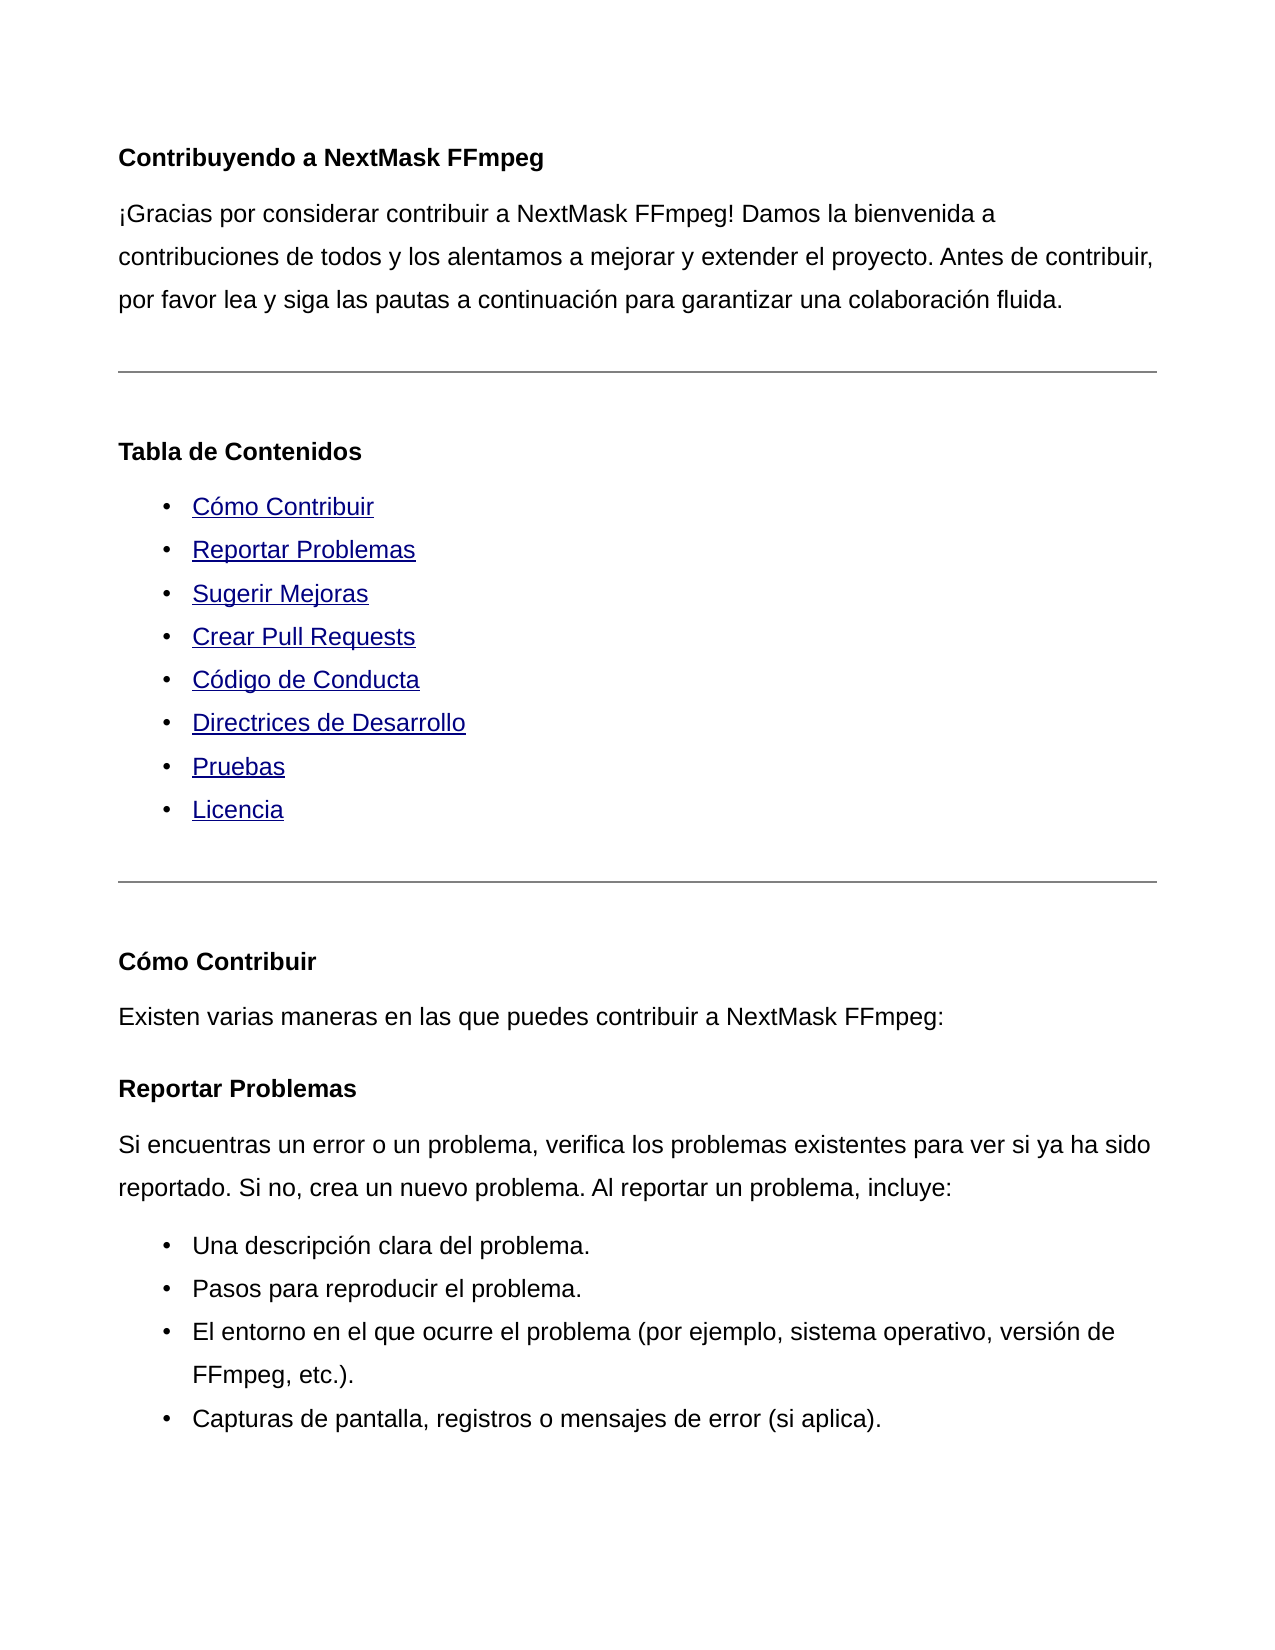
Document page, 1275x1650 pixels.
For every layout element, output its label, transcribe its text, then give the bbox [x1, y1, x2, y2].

list Reportar Problemas [162, 535, 1157, 564]
text ¡Gracias por considerar contribuir a NextMask FFmpeg! Damos la bienvenida a contribuciones de todos y los alentamos a mejorar y extender el proyecto. Antes de contribuir, por favor lea y siga las pautas a continuación para garantizar una colaboración fluida. [118, 199, 1157, 314]
list Capturas de pantalla, registros o mensajes de error (si aplica). [162, 1404, 1157, 1432]
list Pruebas [162, 752, 1157, 780]
subtitle Contribuyendo a NextMask FFmpeg [118, 143, 1157, 172]
list El entorno en el que ocurre el problema (por ejemplo, sistema operativo, versión de FFmpeg, etc.). [162, 1317, 1157, 1389]
text Si encuentras un error o un problema, verifica los problemas existentes para ver si ya ha sido reportado. Si no, crea un nuevo problema. Al reportar un problema, incluye: [118, 1130, 1157, 1202]
subtitle Reportar Problemas [118, 1074, 1157, 1103]
subtitle Cómo Contribuir [118, 946, 1157, 975]
list Cómo Contribuir [162, 492, 1157, 521]
list Sugerir Mejoras [162, 579, 1157, 607]
text Existen varias maneras en las que puedes contribuir a NextMask FFmpeg: [118, 1002, 1157, 1031]
list Directrices de Desarrollo [162, 708, 1157, 737]
subtitle Tabla de Contenidos [118, 437, 1157, 465]
list Una descripción clara del problema. [162, 1231, 1157, 1260]
list Licencia [162, 795, 1157, 824]
list Crear Pull Requests [162, 622, 1157, 651]
list Pasos para reproducir el problema. [162, 1274, 1157, 1303]
list Código de Conducta [162, 665, 1157, 694]
